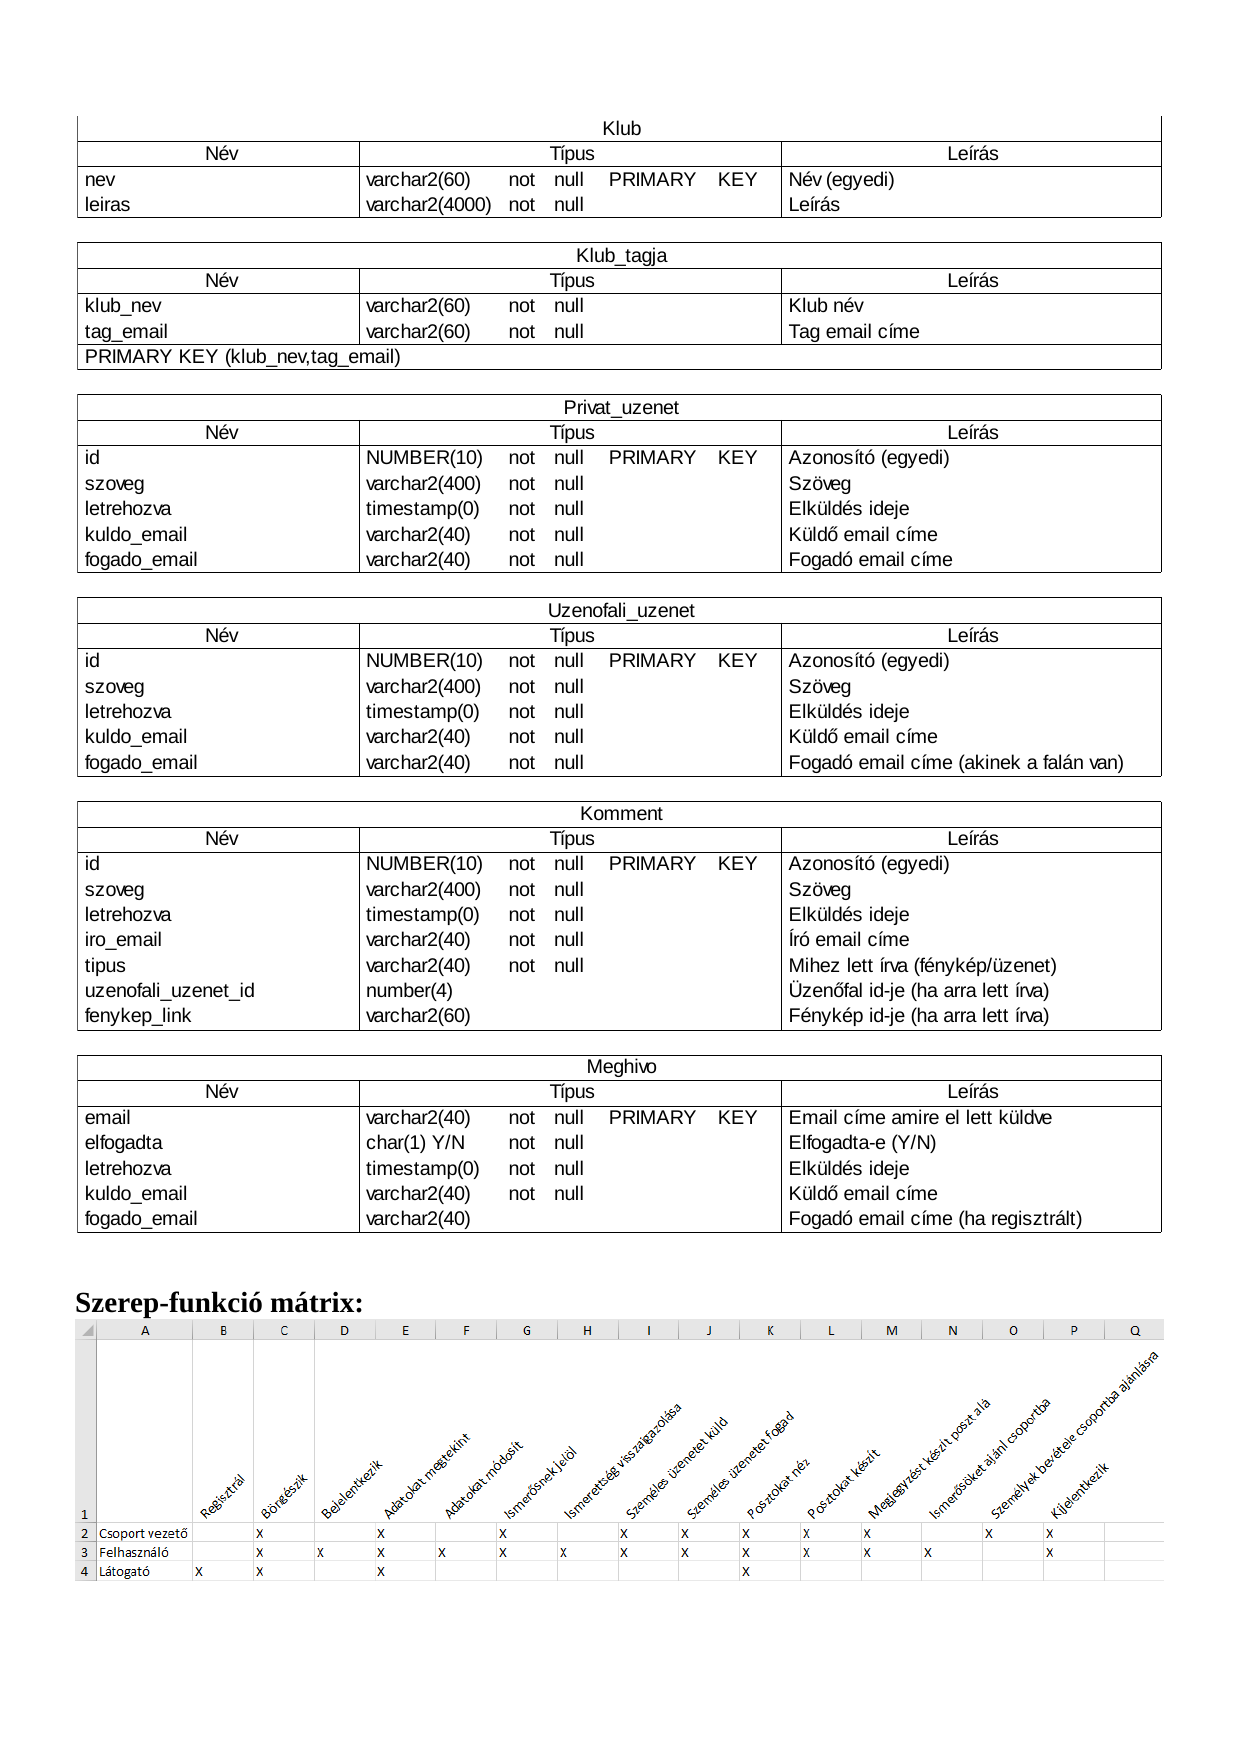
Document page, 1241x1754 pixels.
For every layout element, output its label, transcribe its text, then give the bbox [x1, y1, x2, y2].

picture [75, 1319, 1164, 1581]
subtitle Szerep-funkció mátrix: [75, 1286, 1165, 1319]
